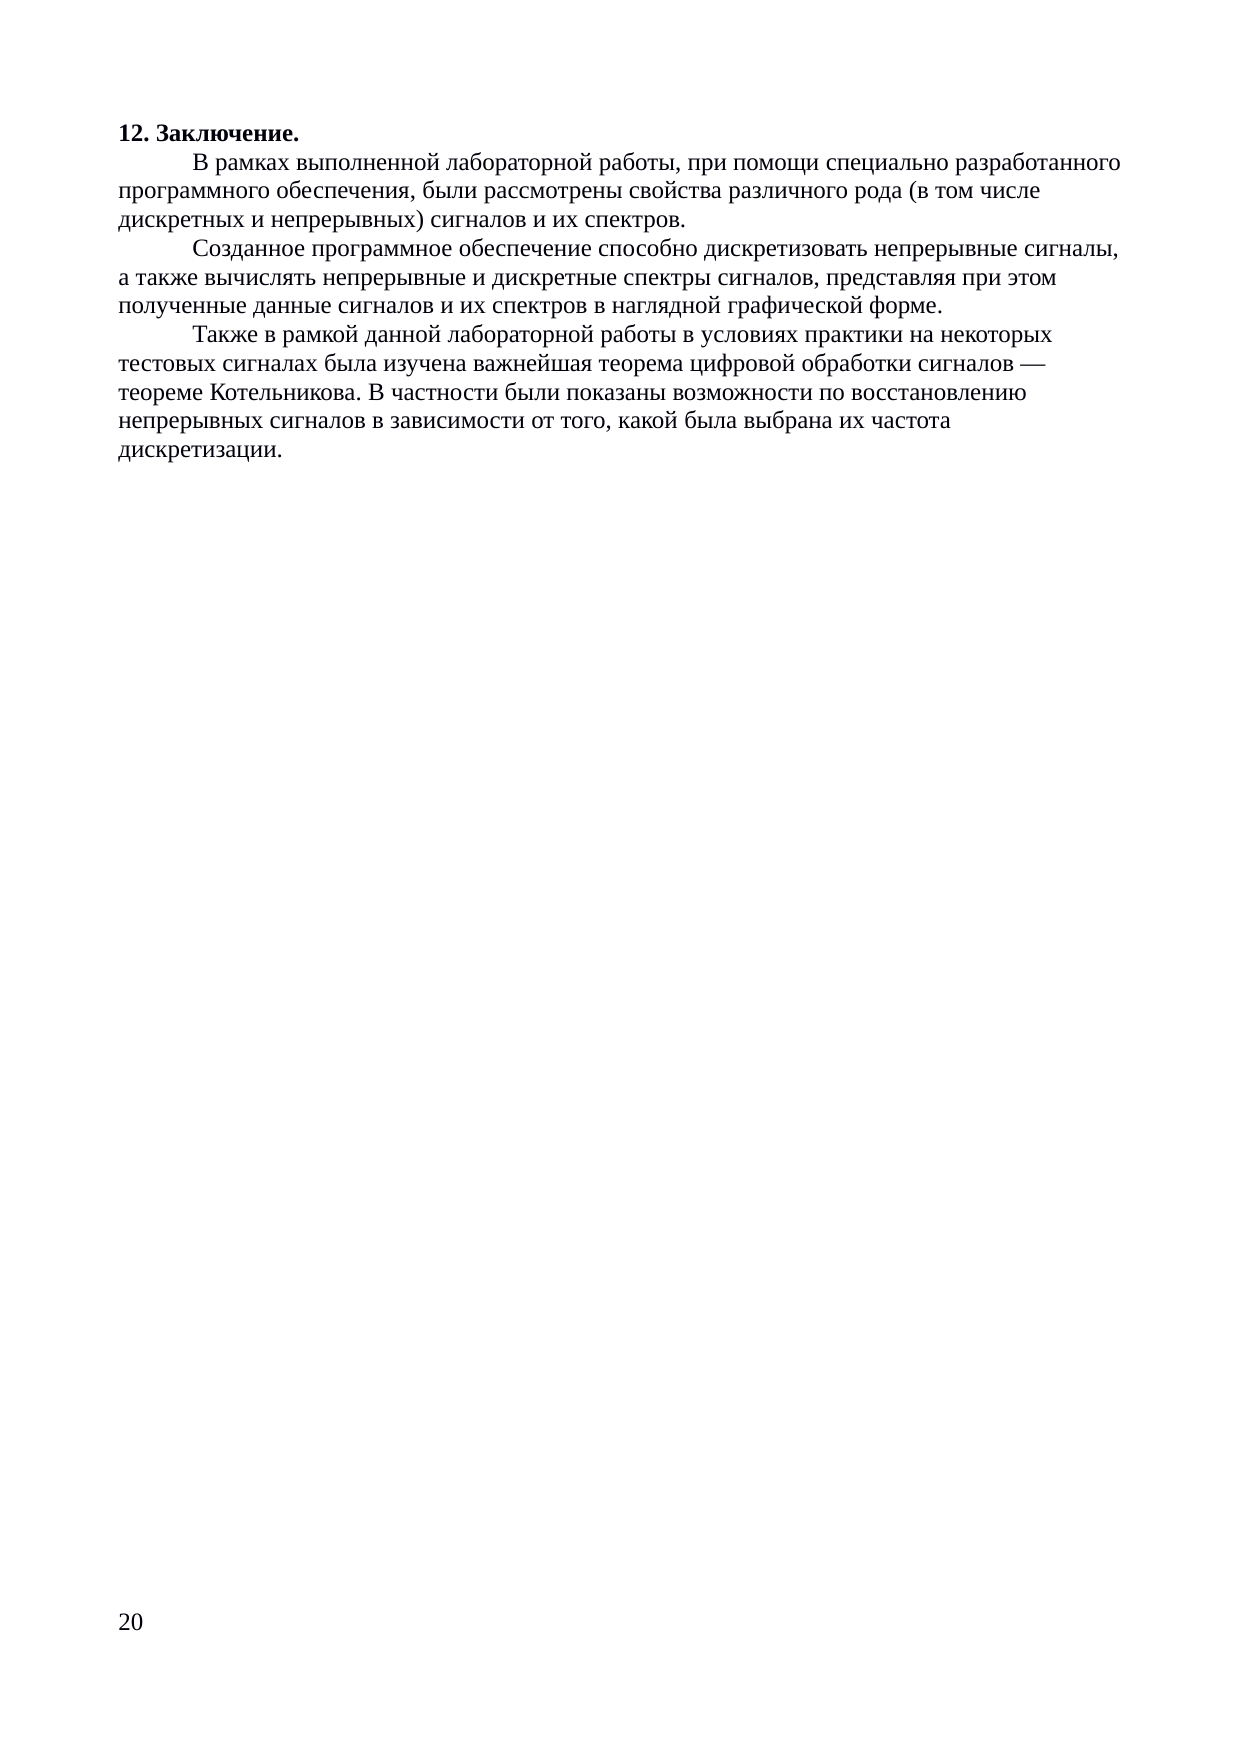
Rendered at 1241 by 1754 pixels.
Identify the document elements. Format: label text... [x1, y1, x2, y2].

text 12. Заключение. [118, 118, 1122, 147]
text Также в рамкой данной лабораторной работы в условиях практики на некоторых тестовых сигналах была изучена важнейшая теорема цифровой обработки сигналов — теореме Котельникова. В частности были показаны возможности по восстановлению непрерывных сигналов в зависимости от того, какой была выбрана их частота дискретизации. [118, 319, 1122, 463]
text Созданное программное обеспечение способно дискретизовать непрерывные сигналы, а также вычислять непрерывные и дискретные спектры сигналов, представляя при этом полученные данные сигналов и их спектров в наглядной графической форме. [118, 233, 1122, 319]
text В рамках выполненной лабораторной работы, при помощи специально разработанного программного обеспечения, были рассмотрены свойства различного рода (в том числе дискретных и непрерывных) сигналов и их спектров. [118, 147, 1122, 233]
